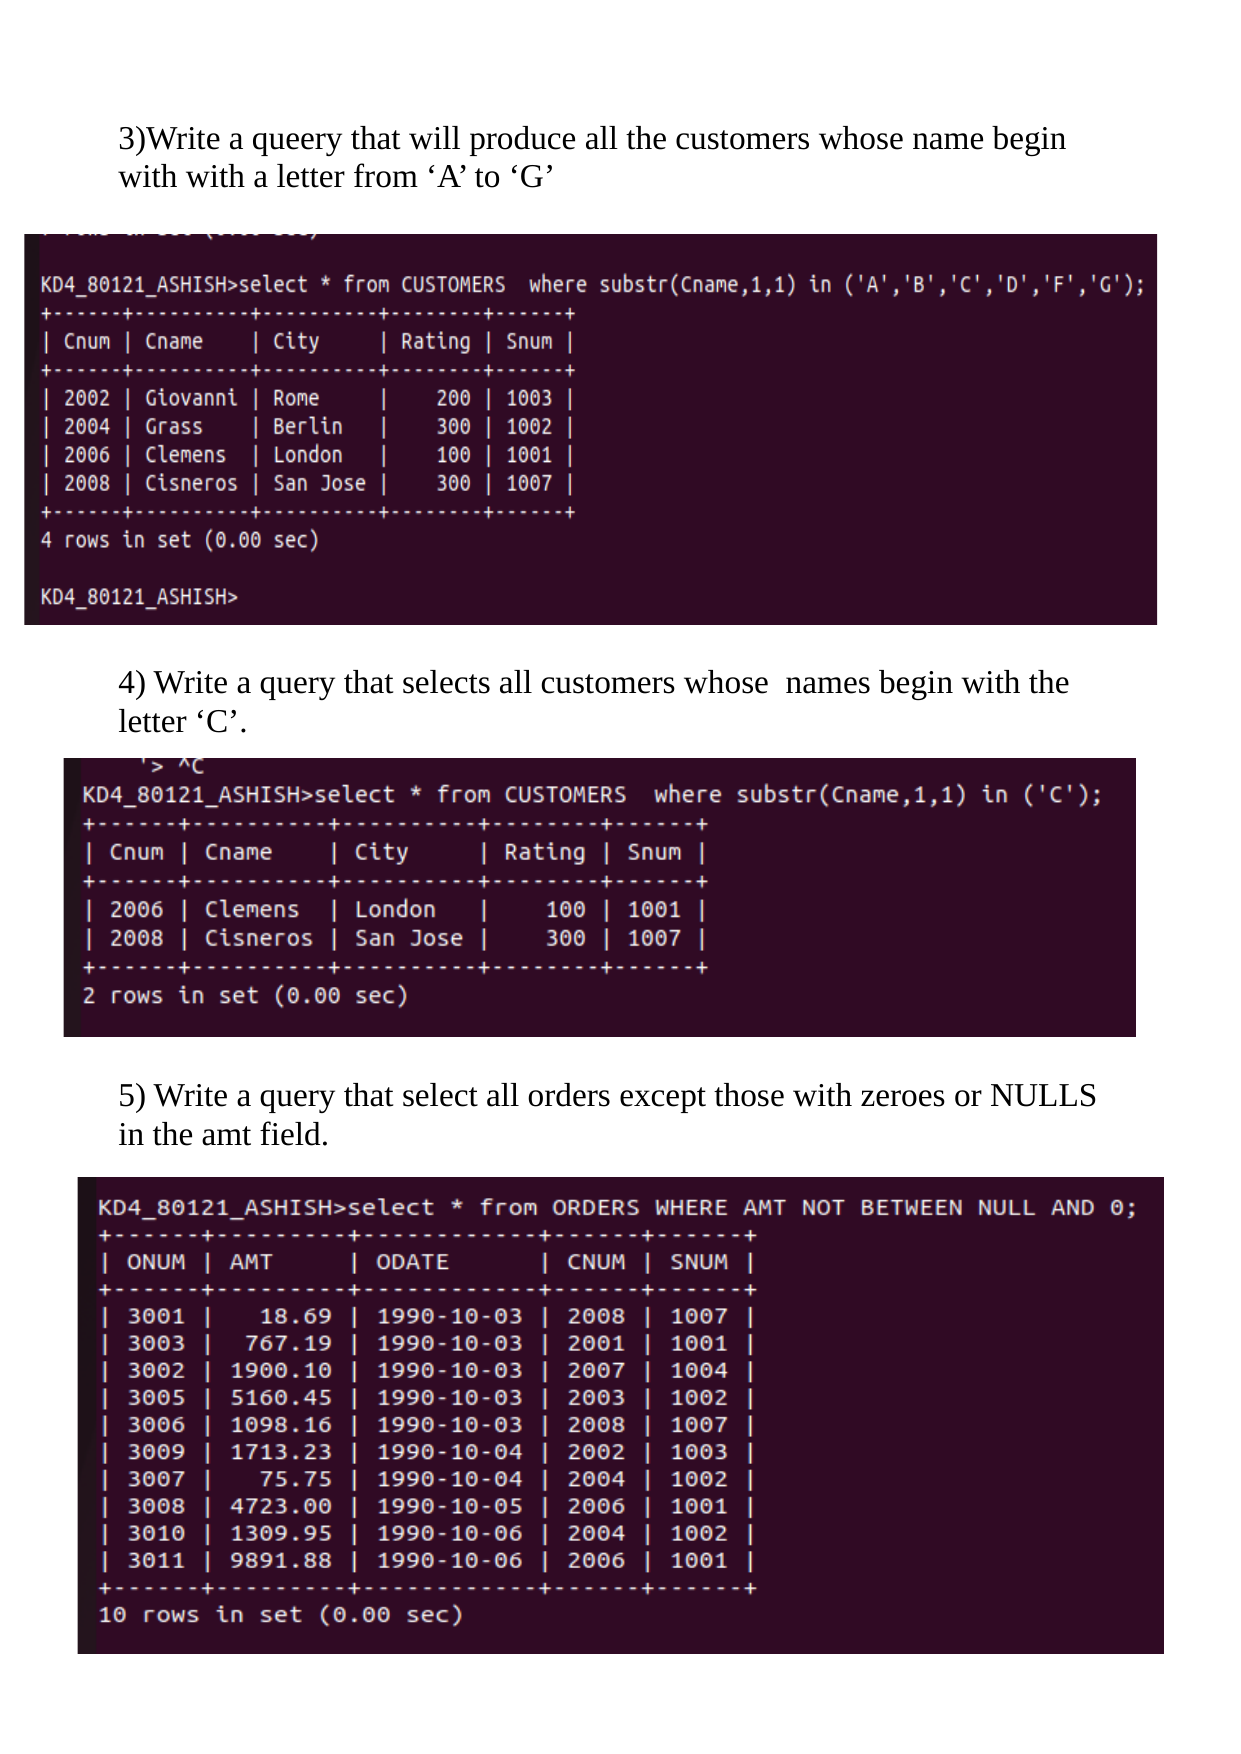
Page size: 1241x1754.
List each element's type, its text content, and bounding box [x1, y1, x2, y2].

picture [77, 1177, 1164, 1654]
text 3)Write a queery that will produce all the customers whose name begin with with a letter from ‘A’ to ‘G’ [118, 118, 1122, 195]
picture [24, 234, 1158, 625]
text 4) Write a query that selects all customers whose names begin with the letter ‘C’. [118, 663, 1122, 739]
picture [63, 758, 1136, 1037]
text 5) Write a query that select all orders except those with zeroes or NULLS in the amt field. [118, 1075, 1122, 1152]
